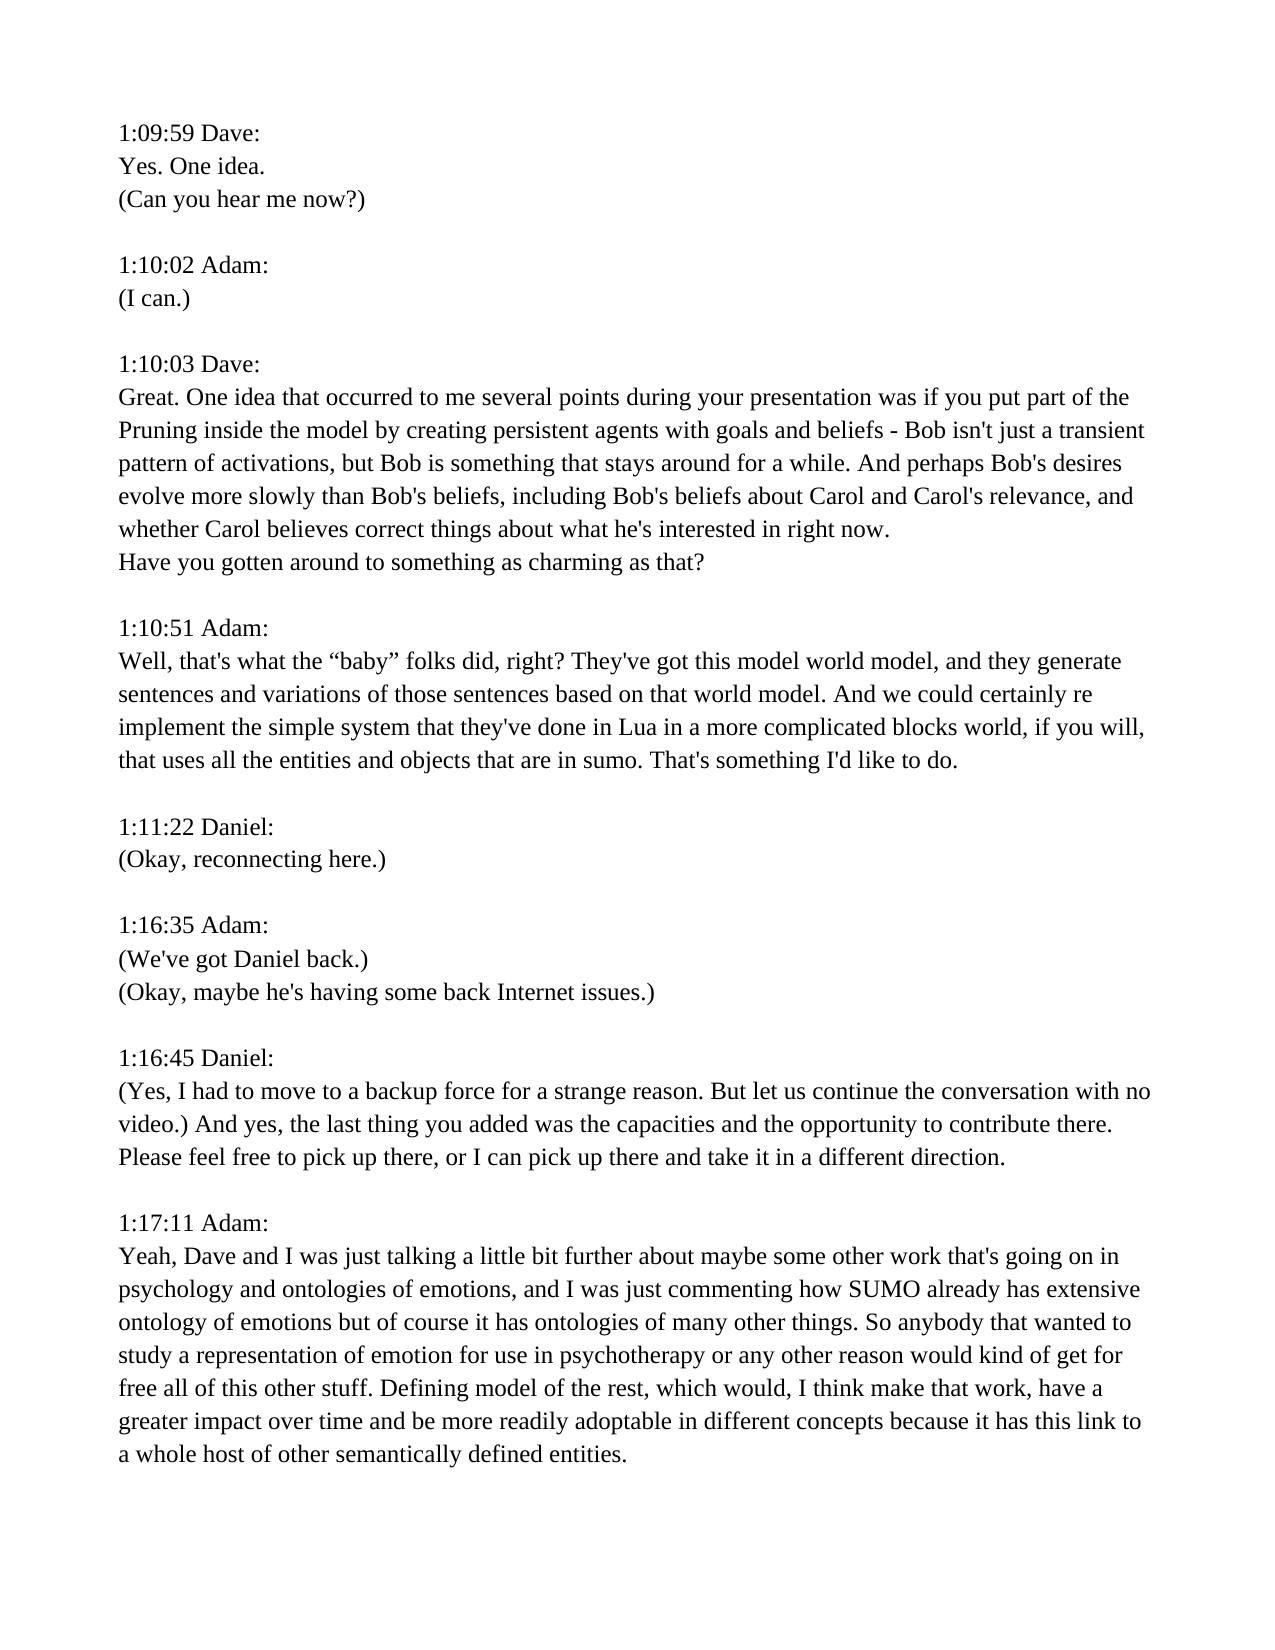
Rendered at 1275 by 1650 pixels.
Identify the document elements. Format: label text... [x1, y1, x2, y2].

text (I can.) [118, 283, 1157, 312]
text Well, that's what the “baby” folks did, right? They've got this model world model, and they generate sentences and variations of those sentences based on that world model. And we could certainly re implement the simple system that they've done in Lua in a more complicated blocks world, if you will, that uses all the entities and objects that are in sumo. That's something I'd like to do. [118, 646, 1157, 774]
text 1:17:11 Adam: [118, 1208, 1157, 1237]
text (Can you hear me now?) [118, 184, 1157, 213]
text 1:10:51 Adam: [118, 613, 1157, 642]
text Have you gotten around to something as charming as that? [118, 547, 1157, 576]
text (Okay, reconnecting here.) [118, 844, 1157, 873]
text 1:10:02 Adam: [118, 250, 1157, 279]
text 1:16:35 Adam: [118, 911, 1157, 939]
text 1:10:03 Dave: [118, 349, 1157, 378]
text Yes. One idea. [118, 151, 1157, 180]
text (Okay, maybe he's having some back Internet issues.) [118, 977, 1157, 1005]
text 1:16:45 Daniel: [118, 1043, 1157, 1071]
text 1:09:59 Dave: [118, 118, 1157, 147]
text (We've got Daniel back.) [118, 944, 1157, 972]
text (Yes, I had to move to a backup force for a strange reason. But let us continue the conversation with no video.) And yes, the last thing you added was the capacities and the opportunity to contribute there. Please feel free to pick up there, or I can pick up there and take it in a different direction. [118, 1076, 1157, 1171]
text 1:11:22 Daniel: [118, 812, 1157, 840]
text Yeah, Dave and I was just talking a little bit further about maybe some other work that's going on in psychology and ontologies of emotions, and I was just commenting how SUMO already has extensive ontology of emotions but of course it has ontologies of many other things. So anybody that wanted to study a representation of emotion for use in psychotherapy or any other reason would kind of get for free all of this other stuff. Defining model of the rest, which would, I think make that work, have a greater impact over time and be more readily adoptable in different concepts because it has this link to a whole host of other semantically defined entities. [118, 1241, 1157, 1468]
text Great. One idea that occurred to me several points during your presentation was if you put part of the Pruning inside the model by creating persistent agents with goals and beliefs - Bob isn't just a transient pattern of activations, but Bob is something that stays around for a while. And perhaps Bob's desires evolve more slowly than Bob's beliefs, including Bob's beliefs about Carol and Carol's relevance, and whether Carol believes correct things about what he's interested in right now. [118, 382, 1157, 543]
